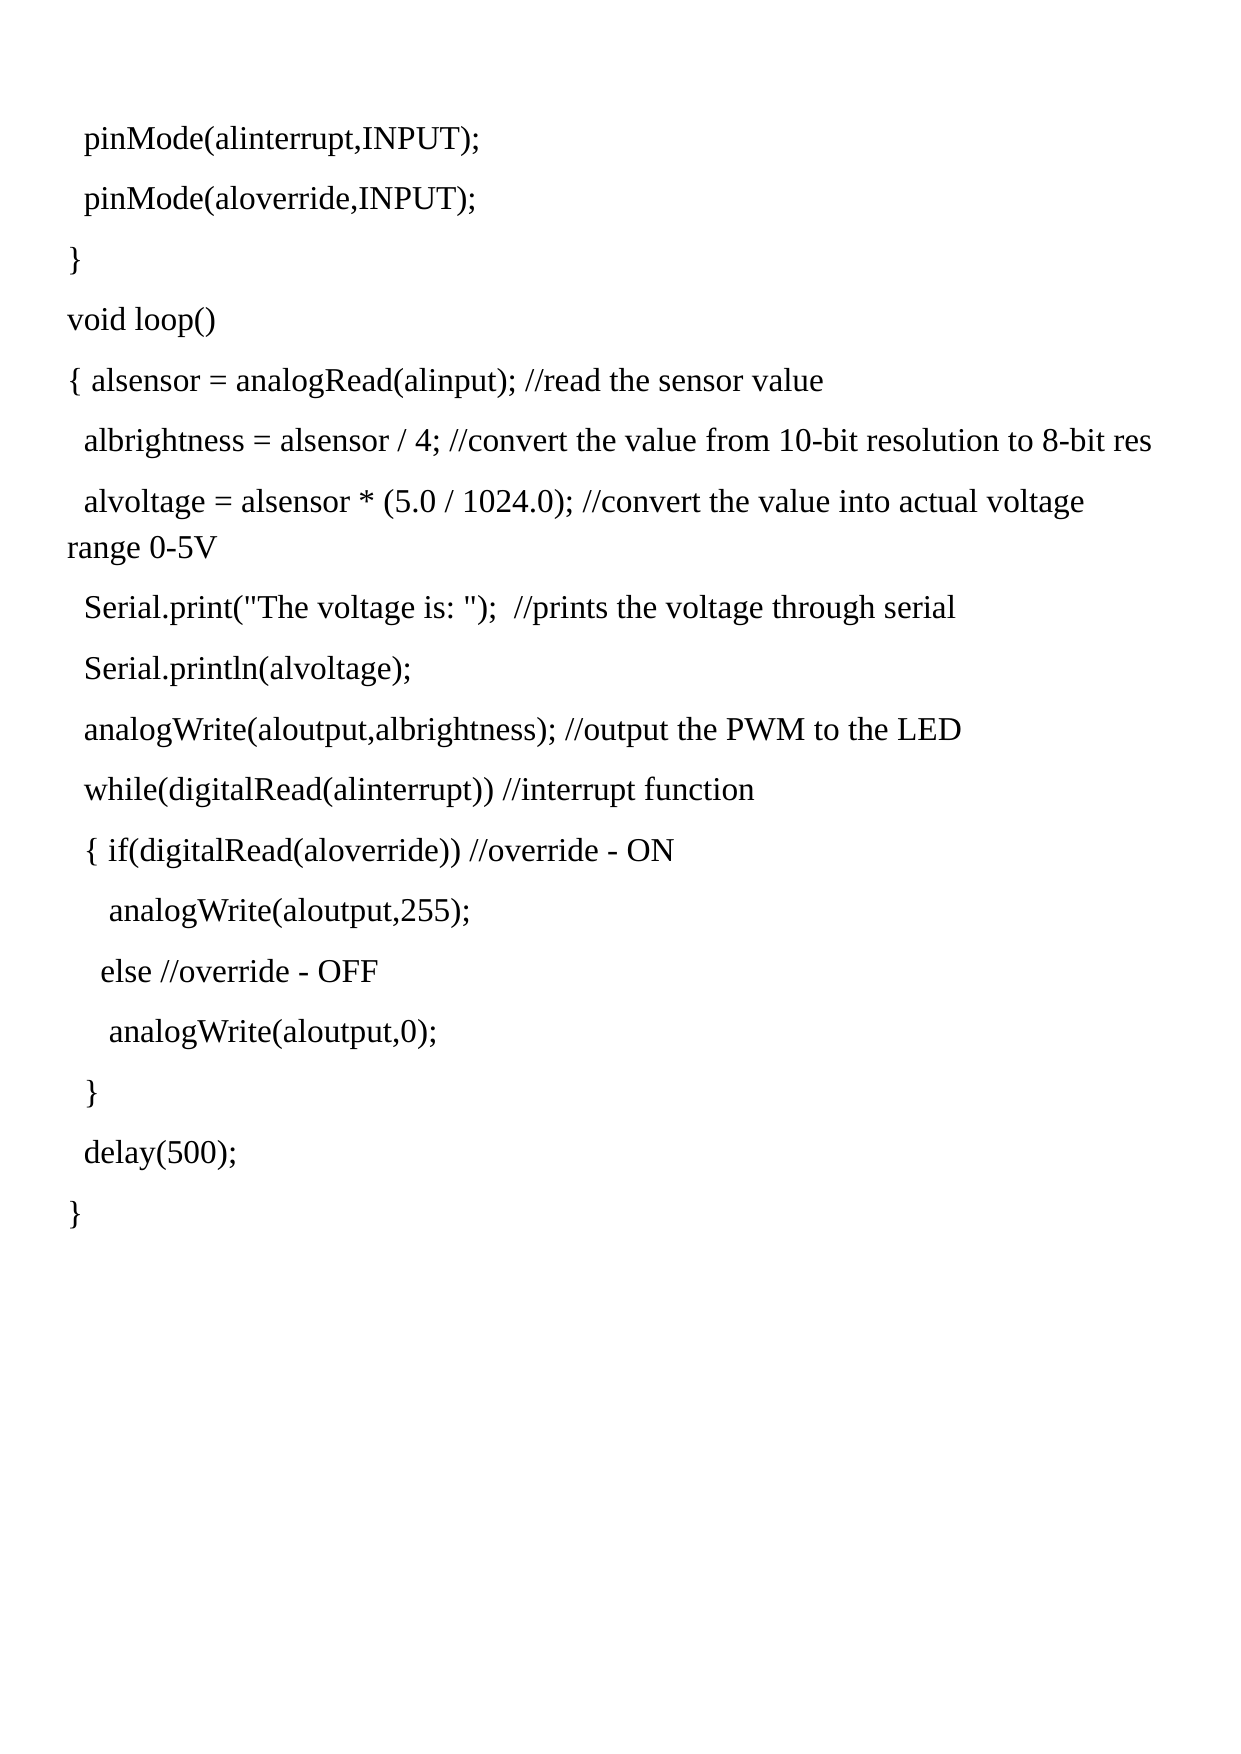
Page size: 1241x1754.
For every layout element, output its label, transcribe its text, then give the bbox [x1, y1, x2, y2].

text while(digitalRead(alinterrupt)) //interrupt function [67, 769, 1165, 808]
text pinMode(alinterrupt,INPUT); [67, 118, 1165, 156]
text analogWrite(aloutput,albrightness); //output the PWM to the LED [67, 709, 1165, 747]
text } [67, 239, 1165, 277]
text delay(500); [67, 1132, 1165, 1171]
text } [67, 1193, 1165, 1231]
text } [67, 1072, 1165, 1110]
text analogWrite(aloutput,255); [67, 890, 1165, 929]
text analogWrite(aloutput,0); [67, 1011, 1165, 1050]
text alvoltage = alsensor * (5.0 / 1024.0); //convert the value into actual voltage range 0-5V [67, 481, 1165, 566]
text else //override - OFF [67, 951, 1165, 989]
text { if(digitalRead(aloverride)) //override - ON [67, 830, 1165, 868]
text albrightness = alsensor / 4; //convert the value from 10-bit resolution to 8-bit res [67, 421, 1165, 459]
text void loop() [67, 300, 1165, 338]
text pinMode(aloverride,INPUT); [67, 179, 1165, 217]
text Serial.println(alvoltage); [67, 648, 1165, 687]
text { alsensor = analogRead(alinput); //read the sensor value [67, 360, 1165, 398]
text Serial.print("The voltage is: "); //prints the voltage through serial [67, 588, 1165, 626]
